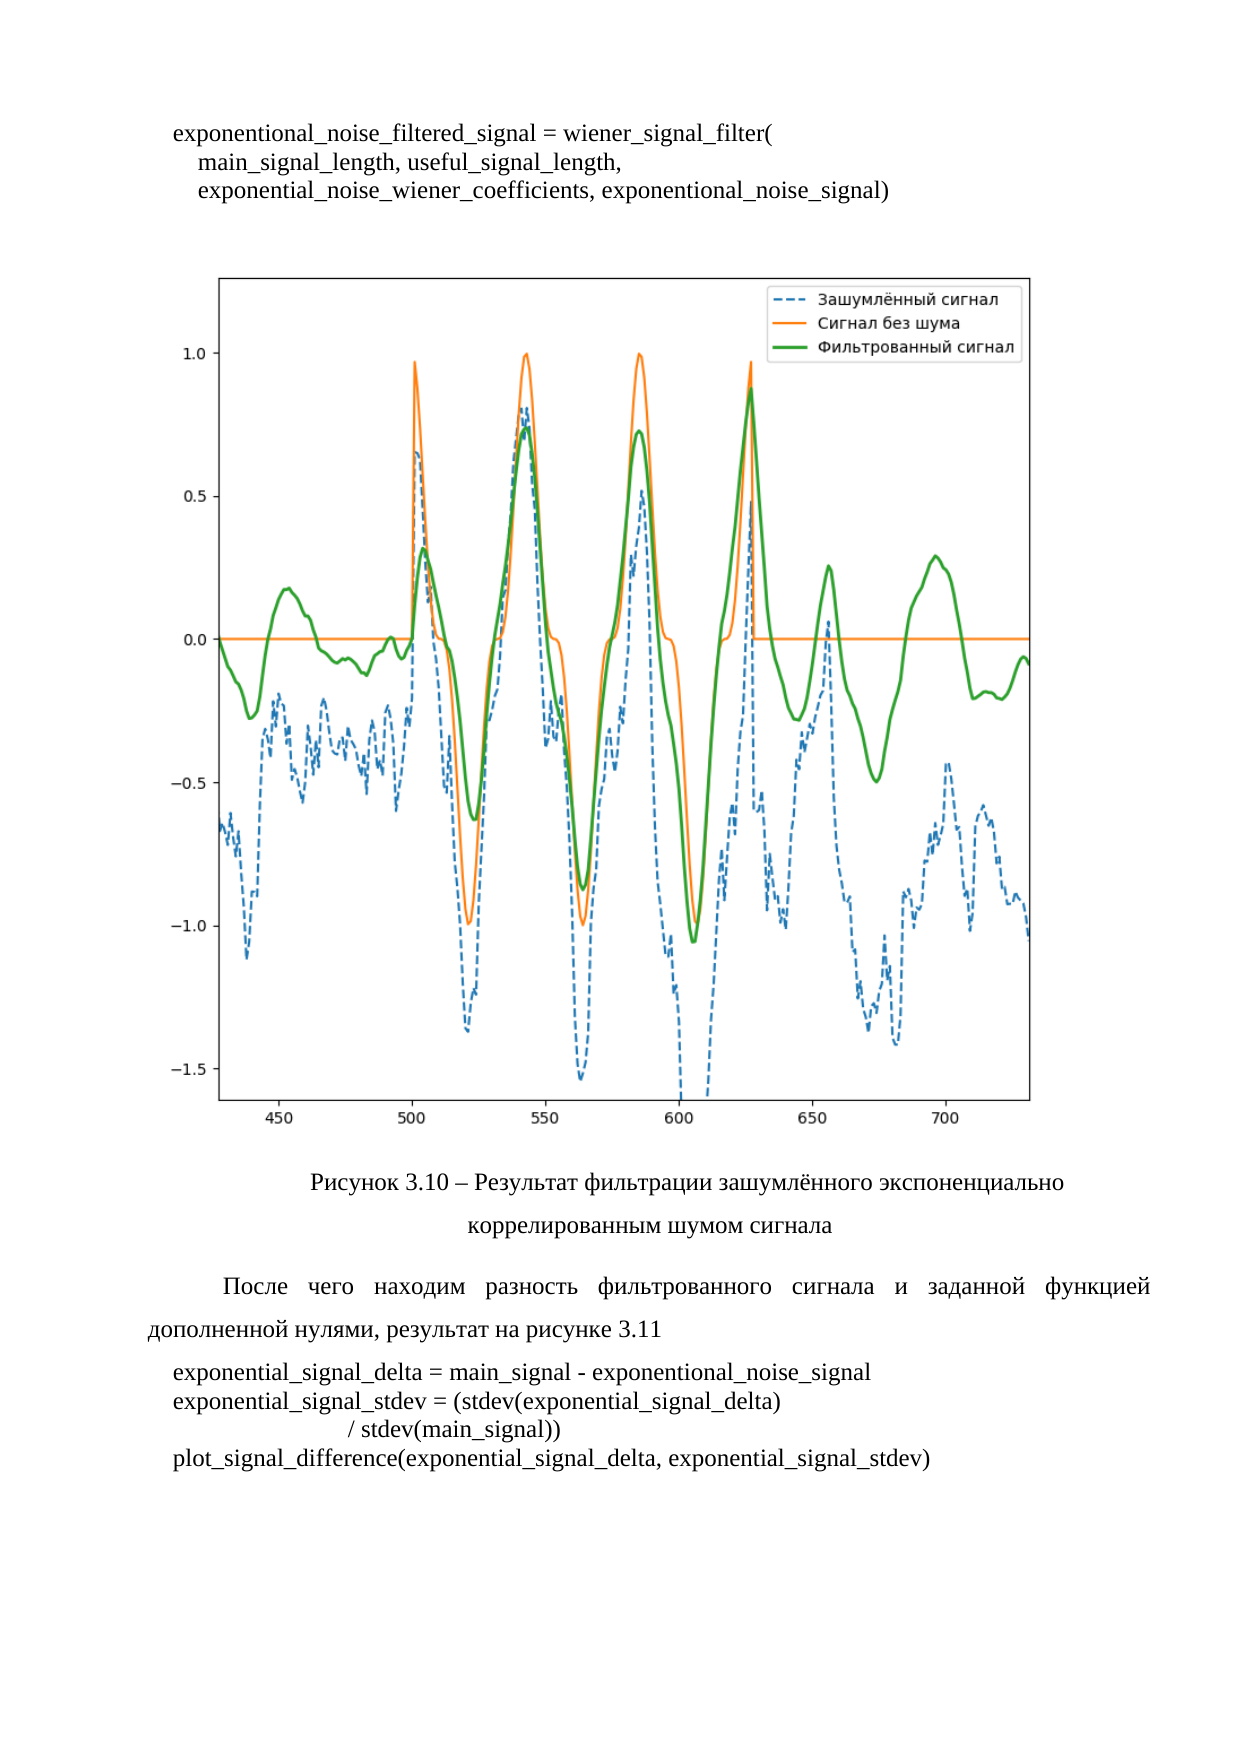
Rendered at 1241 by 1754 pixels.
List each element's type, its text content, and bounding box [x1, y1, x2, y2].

text plot_signal_difference(exponential_signal_delta, exponential_signal_stdev) [148, 1443, 1152, 1472]
text main_signal_length, useful_signal_length, [148, 147, 1152, 176]
text exponential_signal_delta = main_signal - exponentional_noise_signal [148, 1357, 1152, 1386]
text / stdev(main_signal)) [148, 1414, 1152, 1443]
text exponential_signal_stdev = (stdev(exponential_signal_delta) [148, 1386, 1152, 1414]
text После чего находим разность фильтрованного сигнала и заданной функцией дополненной нулями, результат на рисунке 3.11 [148, 1271, 1152, 1343]
text exponentional_noise_filtered_signal = wiener_signal_filter( [148, 118, 1152, 147]
text exponential_noise_wiener_coefficients, exponentional_noise_signal) [148, 176, 1152, 204]
picture [110, 209, 1088, 1153]
text Рисунок 3.10 – Результат фильтрации зашумлённого экспоненциально коррелированным шумом сигнала [148, 222, 1152, 1239]
